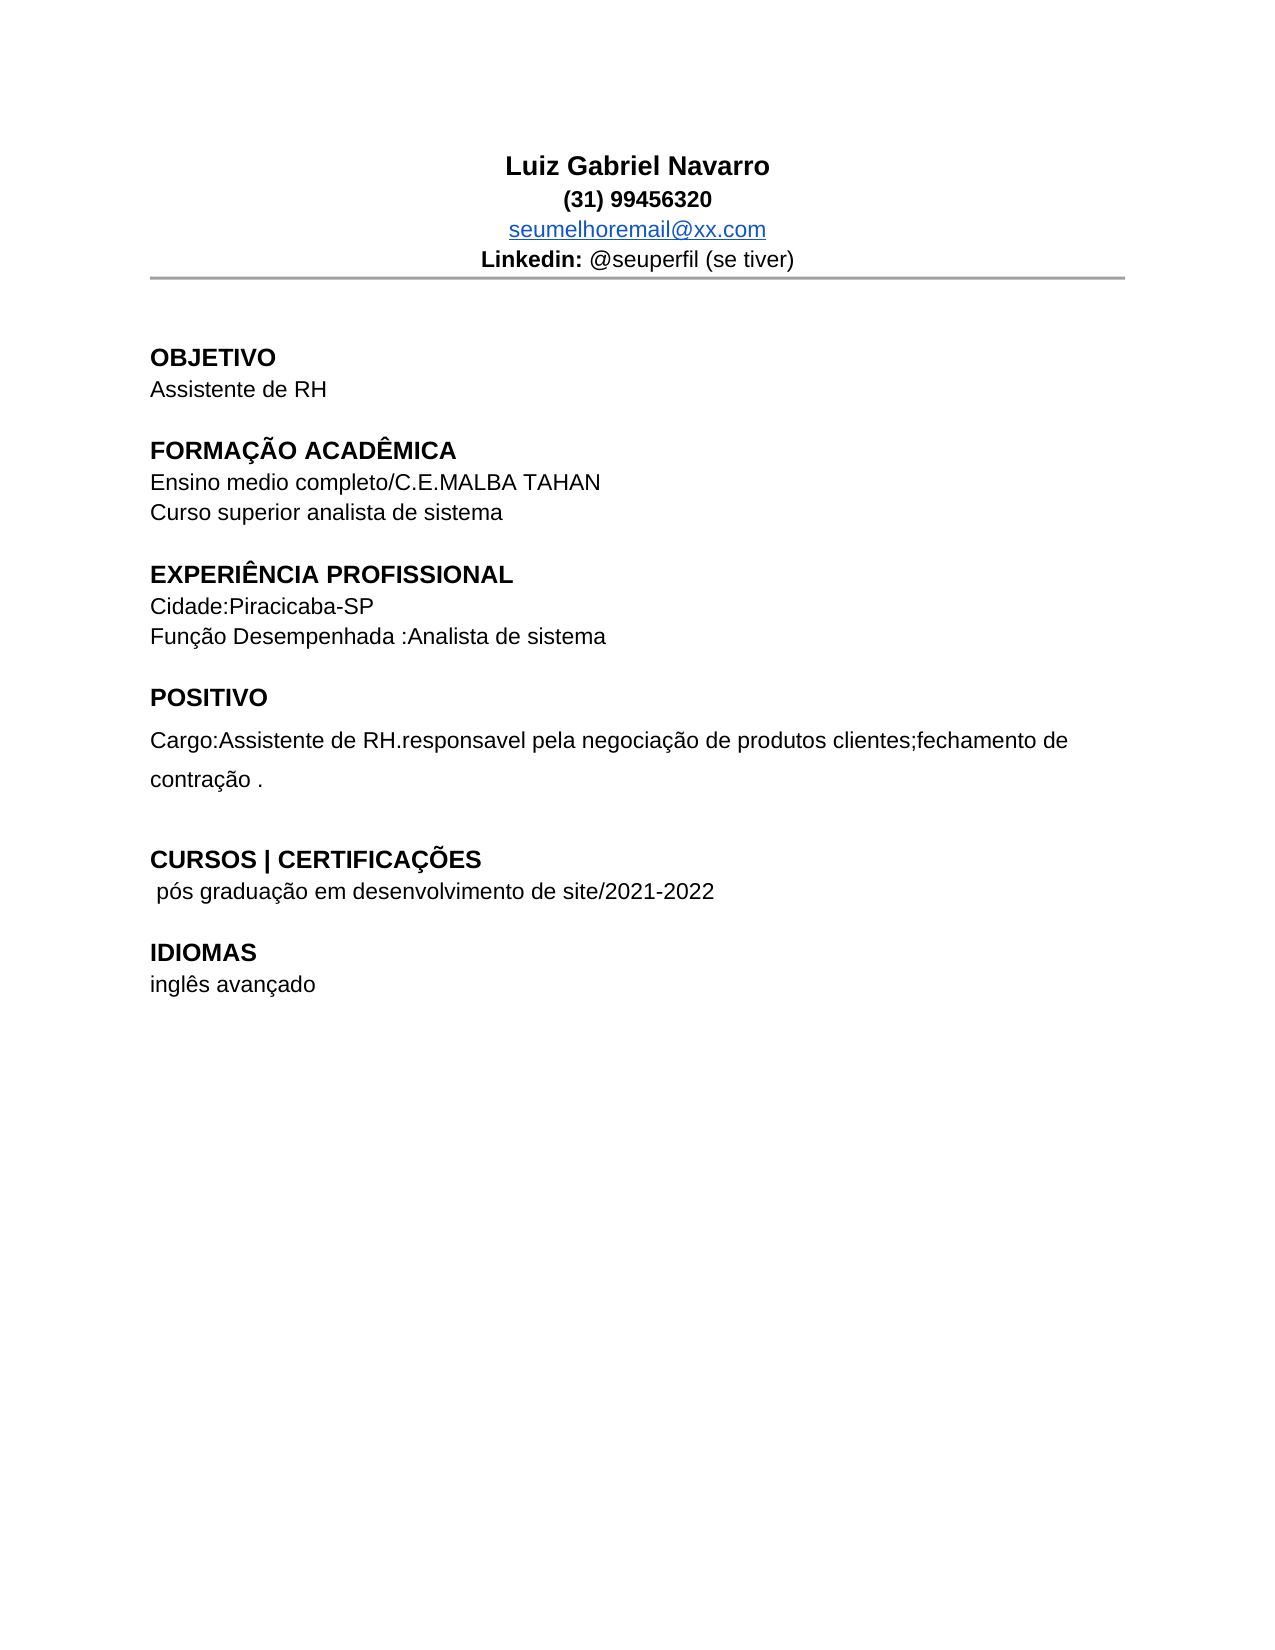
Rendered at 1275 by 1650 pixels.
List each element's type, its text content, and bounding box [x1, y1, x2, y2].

text Cargo:Assistente de RH.responsavel pela negociação de produtos clientes;fechamento de contração . [150, 727, 1125, 792]
text Função Desempenhada :Analista de sistema [150, 623, 1125, 649]
text Curso superior analista de sistema [150, 499, 1125, 526]
text Luiz Gabriel Navarro [150, 150, 1125, 181]
text OBJETIVO [150, 343, 1125, 371]
text CURSOS | CERTIFICAÇÕES [150, 845, 1125, 874]
text seumelhoremail@xx.com [150, 216, 1125, 242]
text POSITIVO [150, 683, 1125, 712]
text EXPERIÊNCIA PROFISSIONAL [150, 560, 1125, 588]
text FORMAÇÃO ACADÊMICA [150, 436, 1125, 465]
text Assistente de RH [150, 376, 1125, 402]
text Linkedin: @seuperfil (se tiver) [150, 246, 1125, 273]
text pós graduação em desenvolvimento de site/2021-2022 [150, 878, 1125, 904]
text (31) 99456320 [150, 186, 1125, 212]
text Cidade:Piracicaba-SP [150, 593, 1125, 619]
text Ensino medio completo/C.E.MALBA TAHAN [150, 469, 1125, 496]
text IDIOMAS [150, 938, 1125, 967]
text inglês avançado [150, 971, 1125, 998]
